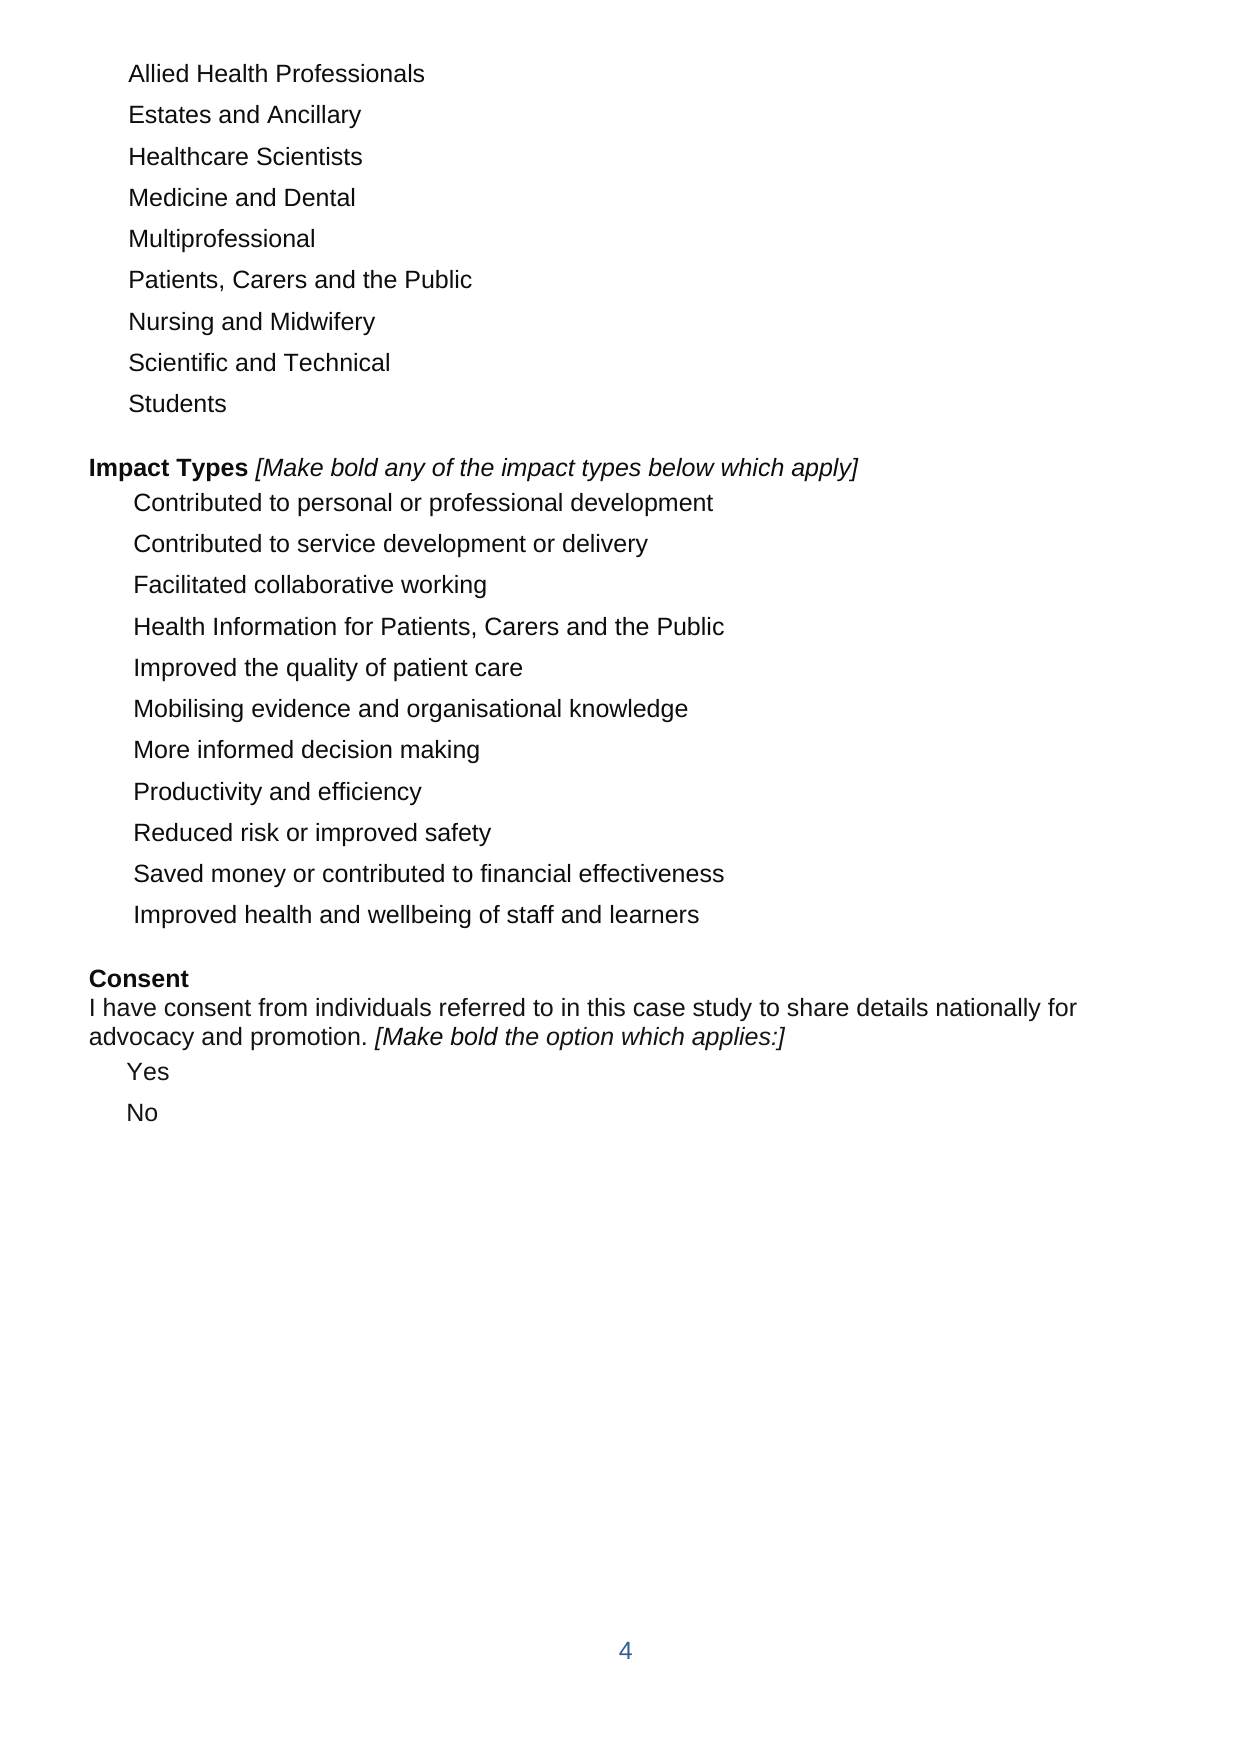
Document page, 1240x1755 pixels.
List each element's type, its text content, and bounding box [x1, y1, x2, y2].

text Contributed to service development or delivery [133, 529, 1151, 558]
text Health Information for Patients, Carers and the Public [133, 612, 1151, 640]
text Improved the quality of patient care [133, 653, 1151, 682]
text Mobilising evidence and organisational knowledge [133, 694, 1151, 723]
text Students [128, 389, 1151, 418]
text Consent [89, 964, 1151, 993]
text Healthcare Scientists [128, 142, 1151, 170]
text Patients, Carers and the Public [128, 265, 1151, 294]
text Multiprofessional [128, 224, 1151, 253]
text Impact Types [Make bold any of the impact types below which apply] [89, 453, 1151, 482]
text More informed decision making [133, 735, 1151, 764]
text Reduced risk or improved safety [133, 818, 1151, 847]
text Nursing and Midwifery [128, 307, 1151, 335]
text Improved health and wellbeing of staff and learners [133, 900, 1151, 929]
text Saved money or contributed to financial effectiveness [133, 859, 1151, 888]
text Scientific and Technical [128, 348, 1151, 377]
text Facilitated collaborative working [133, 570, 1151, 599]
text Yes [126, 1057, 1151, 1085]
text Medicine and Dental [128, 183, 1151, 212]
text No [126, 1098, 1151, 1127]
text Productivity and efficiency [133, 777, 1151, 805]
text Estates and Ancillary [128, 100, 1151, 129]
text Contributed to personal or professional development [133, 488, 1151, 517]
text Allied Health Professionals [128, 59, 1151, 88]
text I have consent from individuals referred to in this case study to share details nationally for advocacy and promotion. [Make bold the option which applies:] [89, 993, 1151, 1050]
